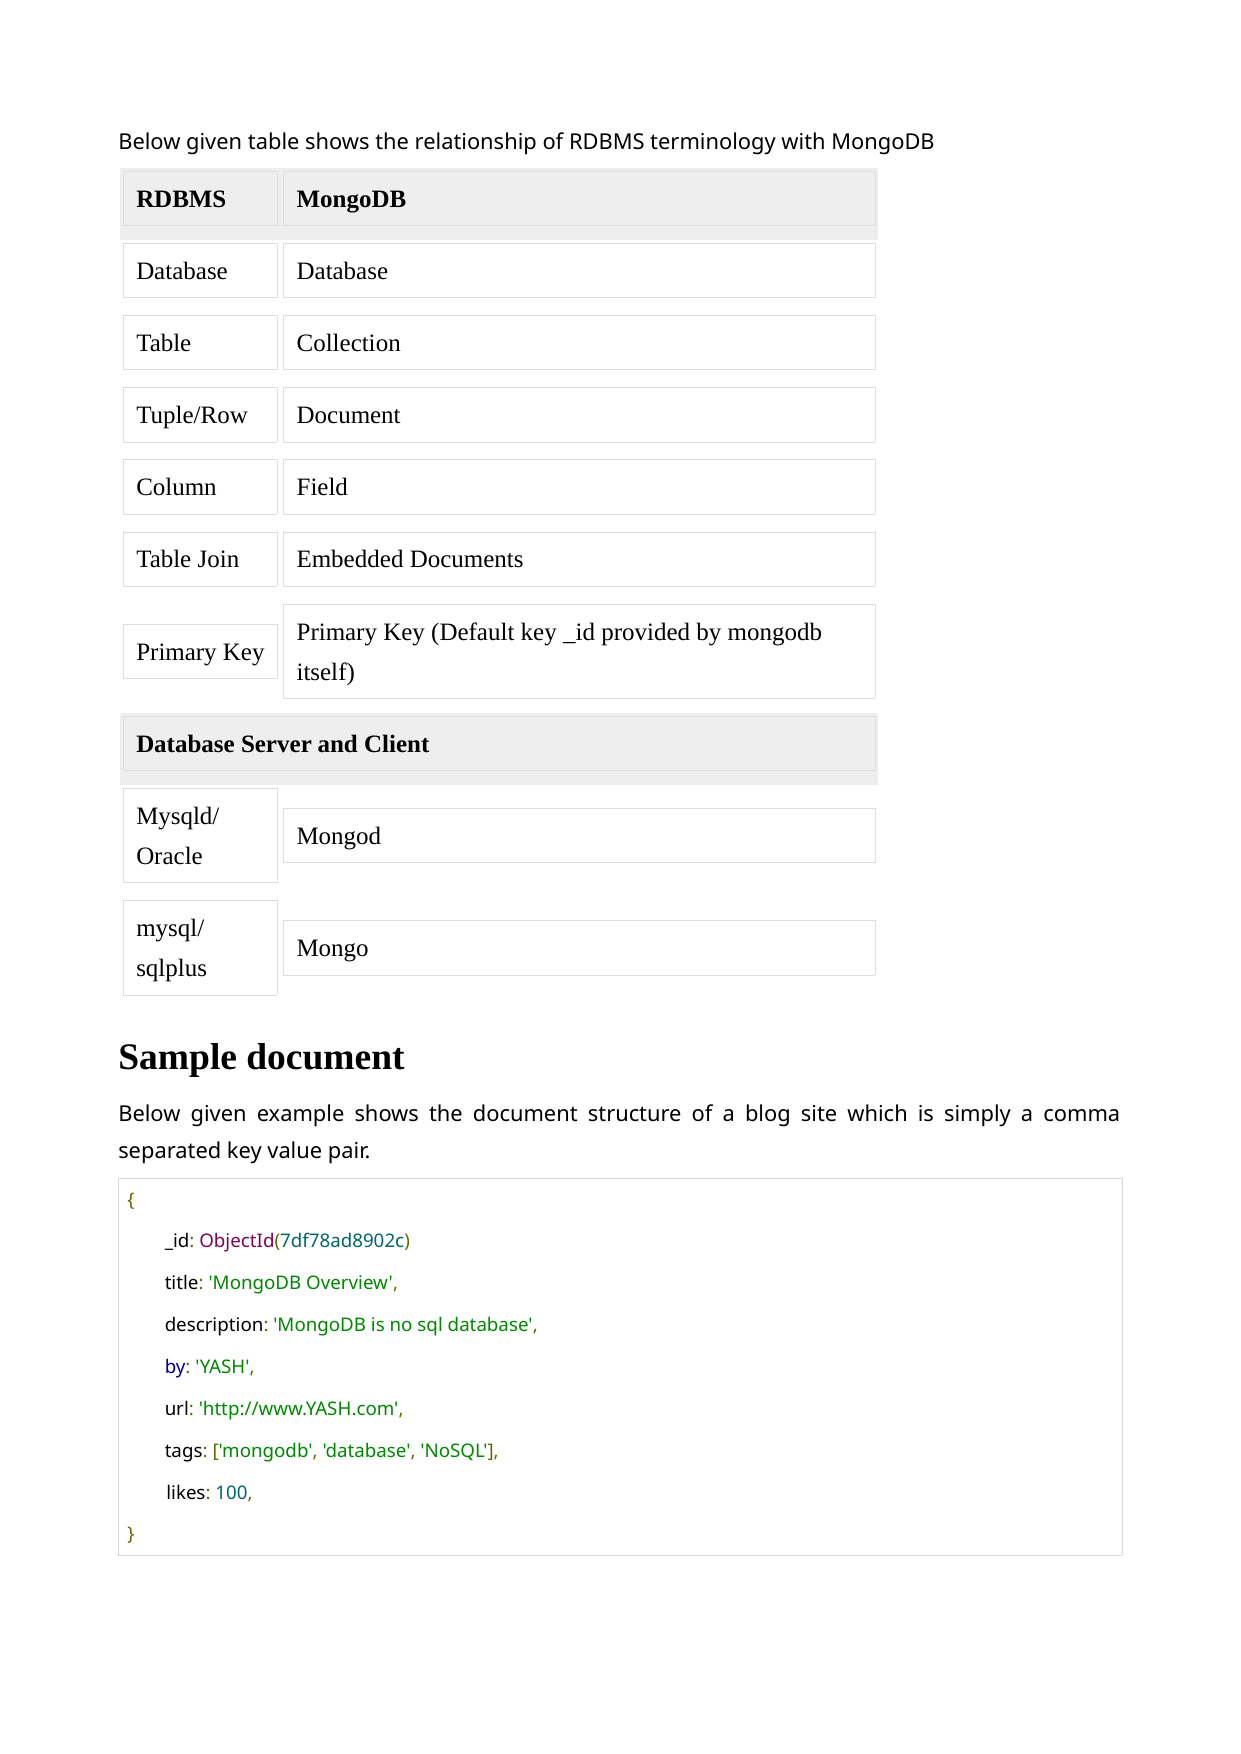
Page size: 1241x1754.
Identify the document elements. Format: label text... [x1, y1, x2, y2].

table_cell Database [280, 240, 878, 312]
text } [119, 1512, 1122, 1555]
table_header RDBMS [120, 168, 280, 240]
subtitle Sample document [118, 1034, 1122, 1078]
table_cell Database [120, 240, 280, 312]
table_cell Mongod [280, 785, 878, 897]
table_cell Embedded Documents [280, 529, 878, 601]
text { [119, 1179, 1122, 1212]
table_cell Field [280, 456, 878, 528]
table_cell Table [120, 312, 280, 384]
text Below given example shows the document structure of a blog site which is simply a comma separated key value pair. [118, 1090, 1122, 1165]
table_cell Mongo [280, 897, 878, 1009]
table_cell Tuple/Row [120, 384, 280, 456]
table_cell Mysqld/Oracle [120, 785, 280, 897]
table_cell Column [120, 456, 280, 528]
table_cell mysql/sqlplus [120, 897, 280, 1009]
table_header MongoDB [280, 168, 878, 240]
table_cell Document [280, 384, 878, 456]
table_cell Primary Key [120, 601, 280, 713]
table_cell Primary Key (Default key _id provided by mongodb itself) [280, 601, 878, 713]
text url: 'http://www.YASH.com', [119, 1387, 1122, 1422]
table_cell Table Join [120, 529, 280, 601]
table_cell Collection [280, 312, 878, 384]
text title: 'MongoDB Overview', [119, 1261, 1122, 1296]
text tags: ['mongodb', 'database', 'NoSQL'], [119, 1429, 1122, 1464]
text description: 'MongoDB is no sql database', [119, 1303, 1122, 1338]
text by: 'YASH', [119, 1345, 1122, 1380]
text _id: ObjectId(7df78ad8902c) [119, 1219, 1122, 1254]
table_cell Database Server and Client [120, 713, 878, 785]
text Below given table shows the relationship of RDBMS terminology with MongoDB [118, 118, 1122, 156]
text likes: 100, [119, 1471, 1122, 1505]
